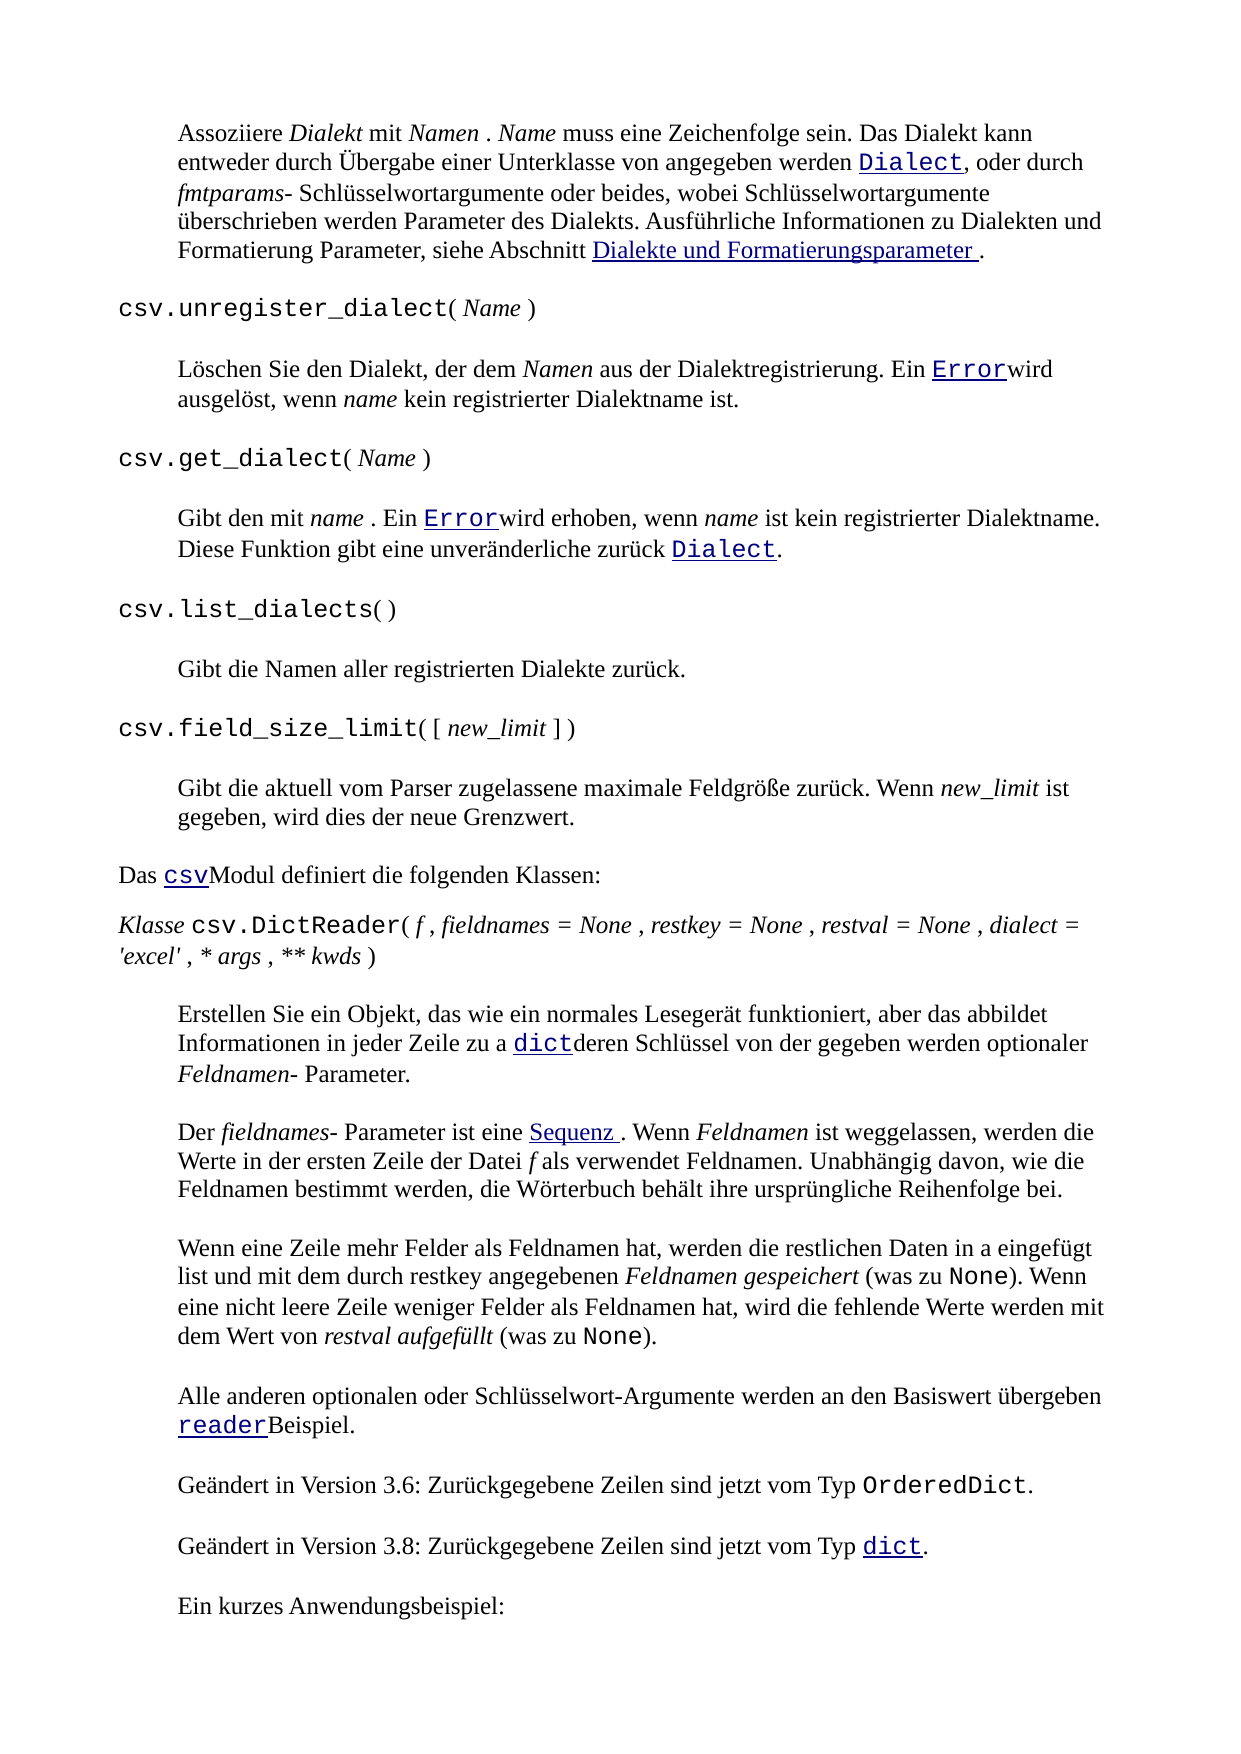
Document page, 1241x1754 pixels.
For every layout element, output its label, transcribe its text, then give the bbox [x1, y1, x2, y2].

list Assoziiere Dialekt mit Namen . Name muss eine Zeichenfolge sein. Das Dialekt kann entweder durch Übergabe einer Unterklasse von angegeben werden Dialect, oder durch fmtparams- Schlüsselwortargumente oder beides, wobei Schlüsselwortargumente überschrieben werden Parameter des Dialekts. Ausführliche Informationen zu Dialekten und Formatierung Parameter, siehe Abschnitt Dialekte und Formatierungsparameter . [177, 118, 1122, 264]
list Löschen Sie den Dialekt, der dem Namen aus der Dialektregistrierung. Ein Errorwird ausgelöst, wenn name kein registrierter Dialektname ist. [177, 354, 1122, 413]
list Geändert in Version 3.6: Zurückgegebene Zeilen sind jetzt vom Typ OrderedDict. [177, 1470, 1122, 1501]
list Gibt die Namen aller registrierten Dialekte zurück. [177, 654, 1122, 683]
subtitle csv.field_size_limit( [ new_limit ] ) [118, 713, 1122, 744]
list Wenn eine Zeile mehr Felder als Feldnamen hat, werden die restlichen Daten in a eingefügt list und mit dem durch restkey angegebenen Feldnamen gespeichert (was zu None). Wenn eine nicht leere Zeile weniger Felder als Feldnamen hat, wird die fehlende Werte werden mit dem Wert von restval aufgefüllt (was zu None). [177, 1233, 1122, 1352]
subtitle csv.get_dialect( Name ) [118, 443, 1122, 474]
list Gibt den mit name . Ein Errorwird erhoben, wenn name ist kein registrierter Dialektname. Diese Funktion gibt eine unveränderliche zurück Dialect. [177, 503, 1122, 565]
list Der fieldnames- Parameter ist eine Sequenz . Wenn Feldnamen ist weggelassen, werden die Werte in der ersten Zeile der Datei f als verwendet Feldnamen. Unabhängig davon, wie die Feldnamen bestimmt werden, die Wörterbuch behält ihre ursprüngliche Reihenfolge bei. [177, 1117, 1122, 1203]
list Gibt die aktuell vom Parser zugelassene maximale Feldgröße zurück. Wenn new_limit ist gegeben, wird dies der neue Grenzwert. [177, 773, 1122, 831]
subtitle csv.list_dialects( ) [118, 594, 1122, 625]
text Das csvModul definiert die folgenden Klassen: [118, 860, 1122, 891]
list Geändert in Version 3.8: Zurückgegebene Zeilen sind jetzt vom Typ dict. [177, 1531, 1122, 1562]
subtitle csv.unregister_dialect( Name ) [118, 293, 1122, 324]
list Erstellen Sie ein Objekt, das wie ein normales Lesegerät funktioniert, aber das abbildet Informationen in jeder Zeile zu a dictderen Schlüssel von der gegeben werden optionaler Feldnamen- Parameter. [177, 999, 1122, 1087]
list Ein kurzes Anwendungsbeispiel: [177, 1591, 1122, 1620]
list Alle anderen optionalen oder Schlüsselwort-Argumente werden an den Basiswert übergeben readerBeispiel. [177, 1381, 1122, 1441]
subtitle Klasse csv.DictReader( f , fieldnames = None , restkey = None , restval = None , dialect = 'excel' , * args , ** kwds ) [118, 910, 1122, 970]
